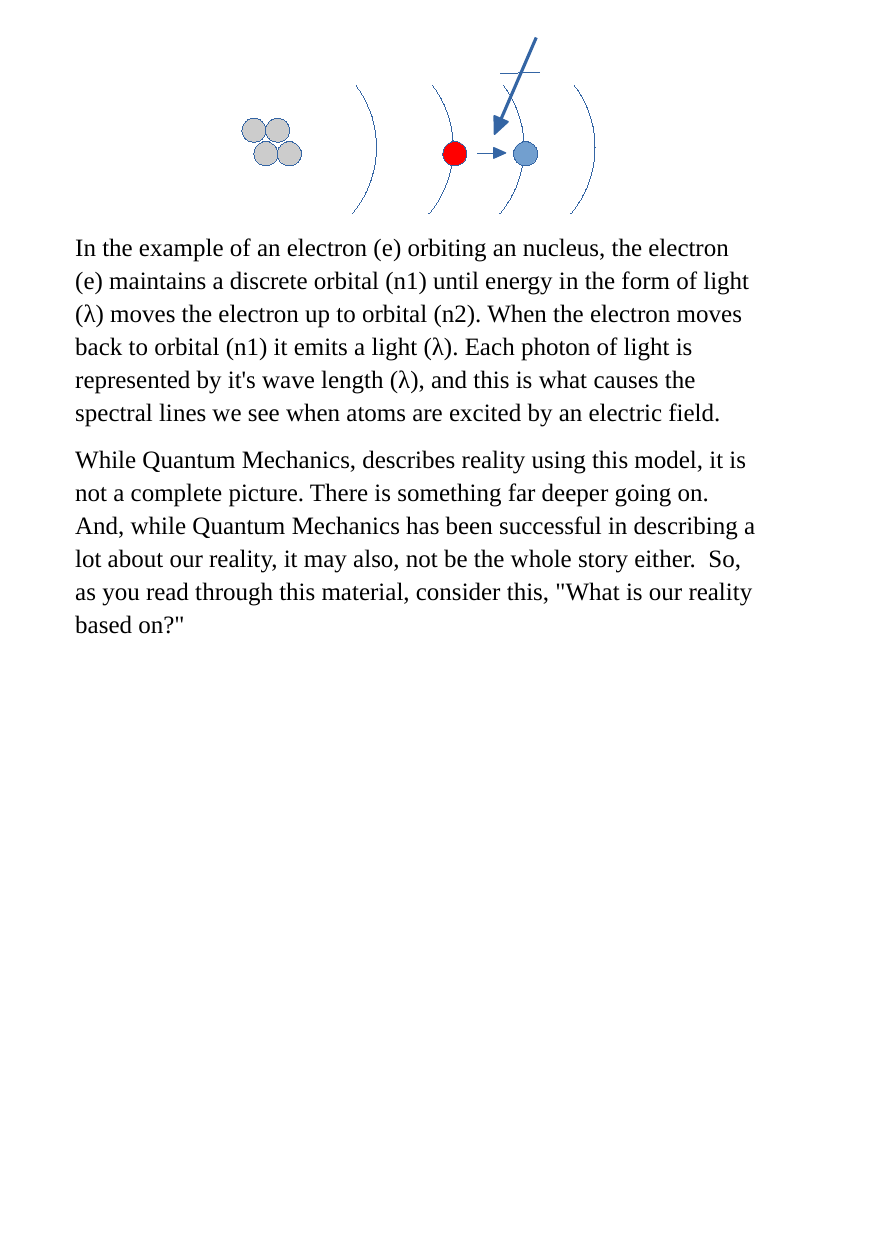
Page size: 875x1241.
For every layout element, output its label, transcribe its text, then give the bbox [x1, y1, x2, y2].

text In the example of an electron (e) orbiting an nucleus, the electron (e) maintains a discrete orbital (n1) until energy in the form of light (λ) moves the electron up to orbital (n2). When the electron moves back to orbital (n1) it emits a light (λ). Each photon of light is represented by it's wave length (λ), and this is what causes the spectral lines we see when atoms are excited by an electric field. [75, 233, 762, 427]
text While Quantum Mechanics, describes reality using this model, it is not a complete picture. There is something far deeper going on. And, while Quantum Mechanics has been successful in describing a lot about our reality, it may also, not be the whole story either. So, as you read through this material, consider this, "What is our reality based on?" [75, 445, 762, 639]
